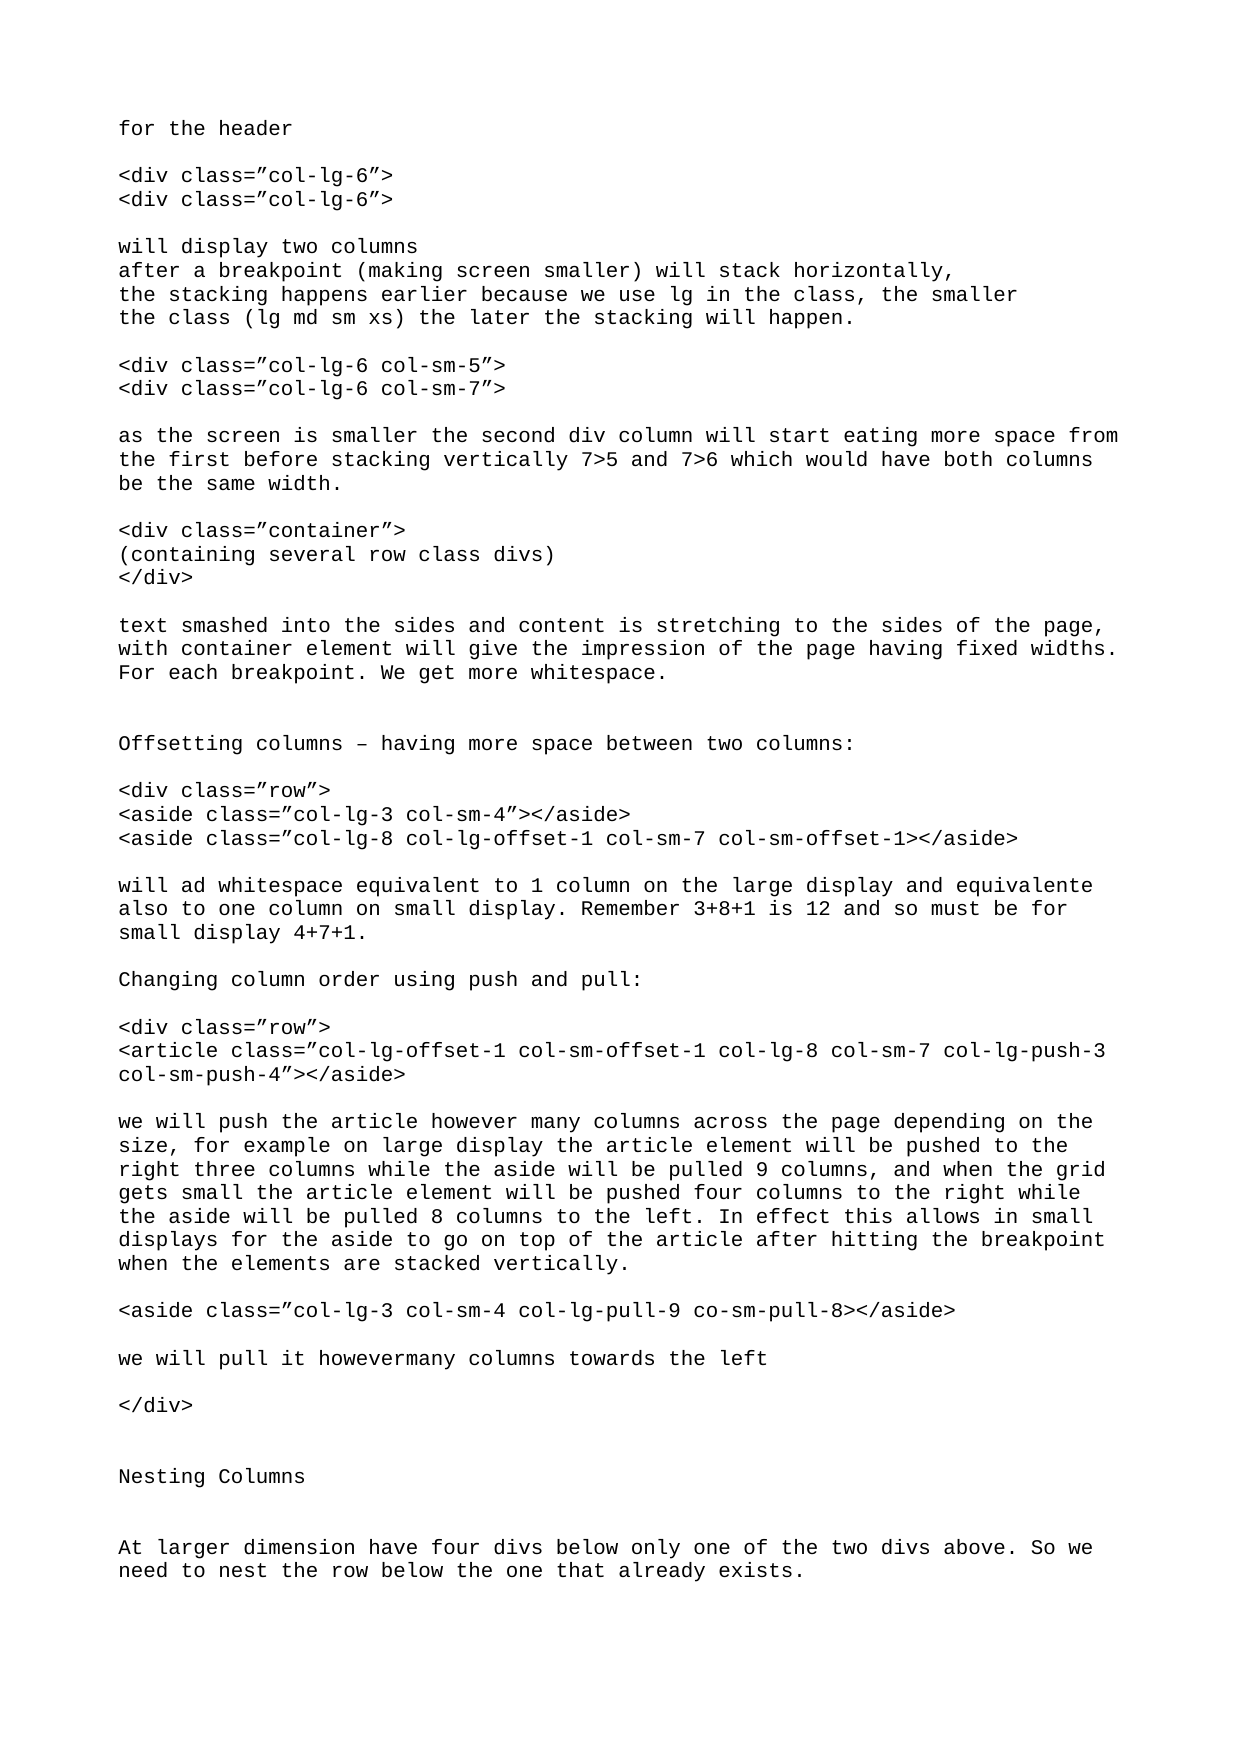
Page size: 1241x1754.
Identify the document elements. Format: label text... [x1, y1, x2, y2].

text For each breakpoint. We get more whitespace. [118, 662, 1122, 686]
text for the header [118, 118, 1122, 142]
text after a breakpoint (making screen smaller) will stack horizontally, [118, 260, 1122, 284]
text will ad whitespace equivalent to 1 column on the large display and equivalente also to one column on small display. Remember 3+8+1 is 12 and so must be for small display 4+7+1. [118, 875, 1122, 946]
text <article class=”col-lg-offset-1 col-sm-offset-1 col-lg-8 col-sm-7 col-lg-push-3 col-sm-push-4”></aside> [118, 1040, 1122, 1088]
text <div class=”col-lg-6 col-sm-7”> [118, 378, 1122, 402]
text At larger dimension have four divs below only one of the two divs above. So we need to nest the row below the one that already exists. [118, 1537, 1122, 1584]
text the class (lg md sm xs) the later the stacking will happen. [118, 307, 1122, 331]
text </div> [118, 567, 1122, 591]
text <div class=”col-lg-6”> [118, 165, 1122, 189]
text will display two columns [118, 236, 1122, 260]
text we will pull it howevermany columns towards the left [118, 1348, 1122, 1371]
text <aside class=”col-lg-8 col-lg-offset-1 col-sm-7 col-sm-offset-1></aside> [118, 827, 1122, 851]
text <div class=”row”> [118, 780, 1122, 804]
text Nesting Columns [118, 1466, 1122, 1489]
text <aside class=”col-lg-3 col-sm-4”></aside> [118, 804, 1122, 827]
text <div class=”col-lg-6”> [118, 189, 1122, 213]
text <div class=”col-lg-6 col-sm-5”> [118, 354, 1122, 378]
text text smashed into the sides and content is stretching to the sides of the page, with container element will give the impression of the page having fixed widths. [118, 615, 1122, 662]
text as the screen is smaller the second div column will start eating more space from the first before stacking vertically 7>5 and 7>6 which would have both columns be the same width. [118, 426, 1122, 496]
text </div> [118, 1395, 1122, 1419]
text we will push the article however many columns across the page depending on the size, for example on large display the article element will be pushed to the right three columns while the aside will be pulled 9 columns, and when the grid gets small the article element will be pushed four columns to the right while the aside will be pulled 8 columns to the left. In effect this allows in small displays for the aside to go on top of the article after hitting the breakpoint when the elements are stacked vertically. [118, 1111, 1122, 1277]
text <div class=”row”> [118, 1017, 1122, 1040]
text (containing several row class divs) [118, 544, 1122, 567]
text <aside class=”col-lg-3 col-sm-4 col-lg-pull-9 co-sm-pull-8></aside> [118, 1300, 1122, 1324]
text the stacking happens earlier because we use lg in the class, the smaller [118, 284, 1122, 307]
text <div class=”container”> [118, 520, 1122, 544]
text Offsetting columns – having more space between two columns: [118, 733, 1122, 757]
text Changing column order using push and pull: [118, 969, 1122, 993]
